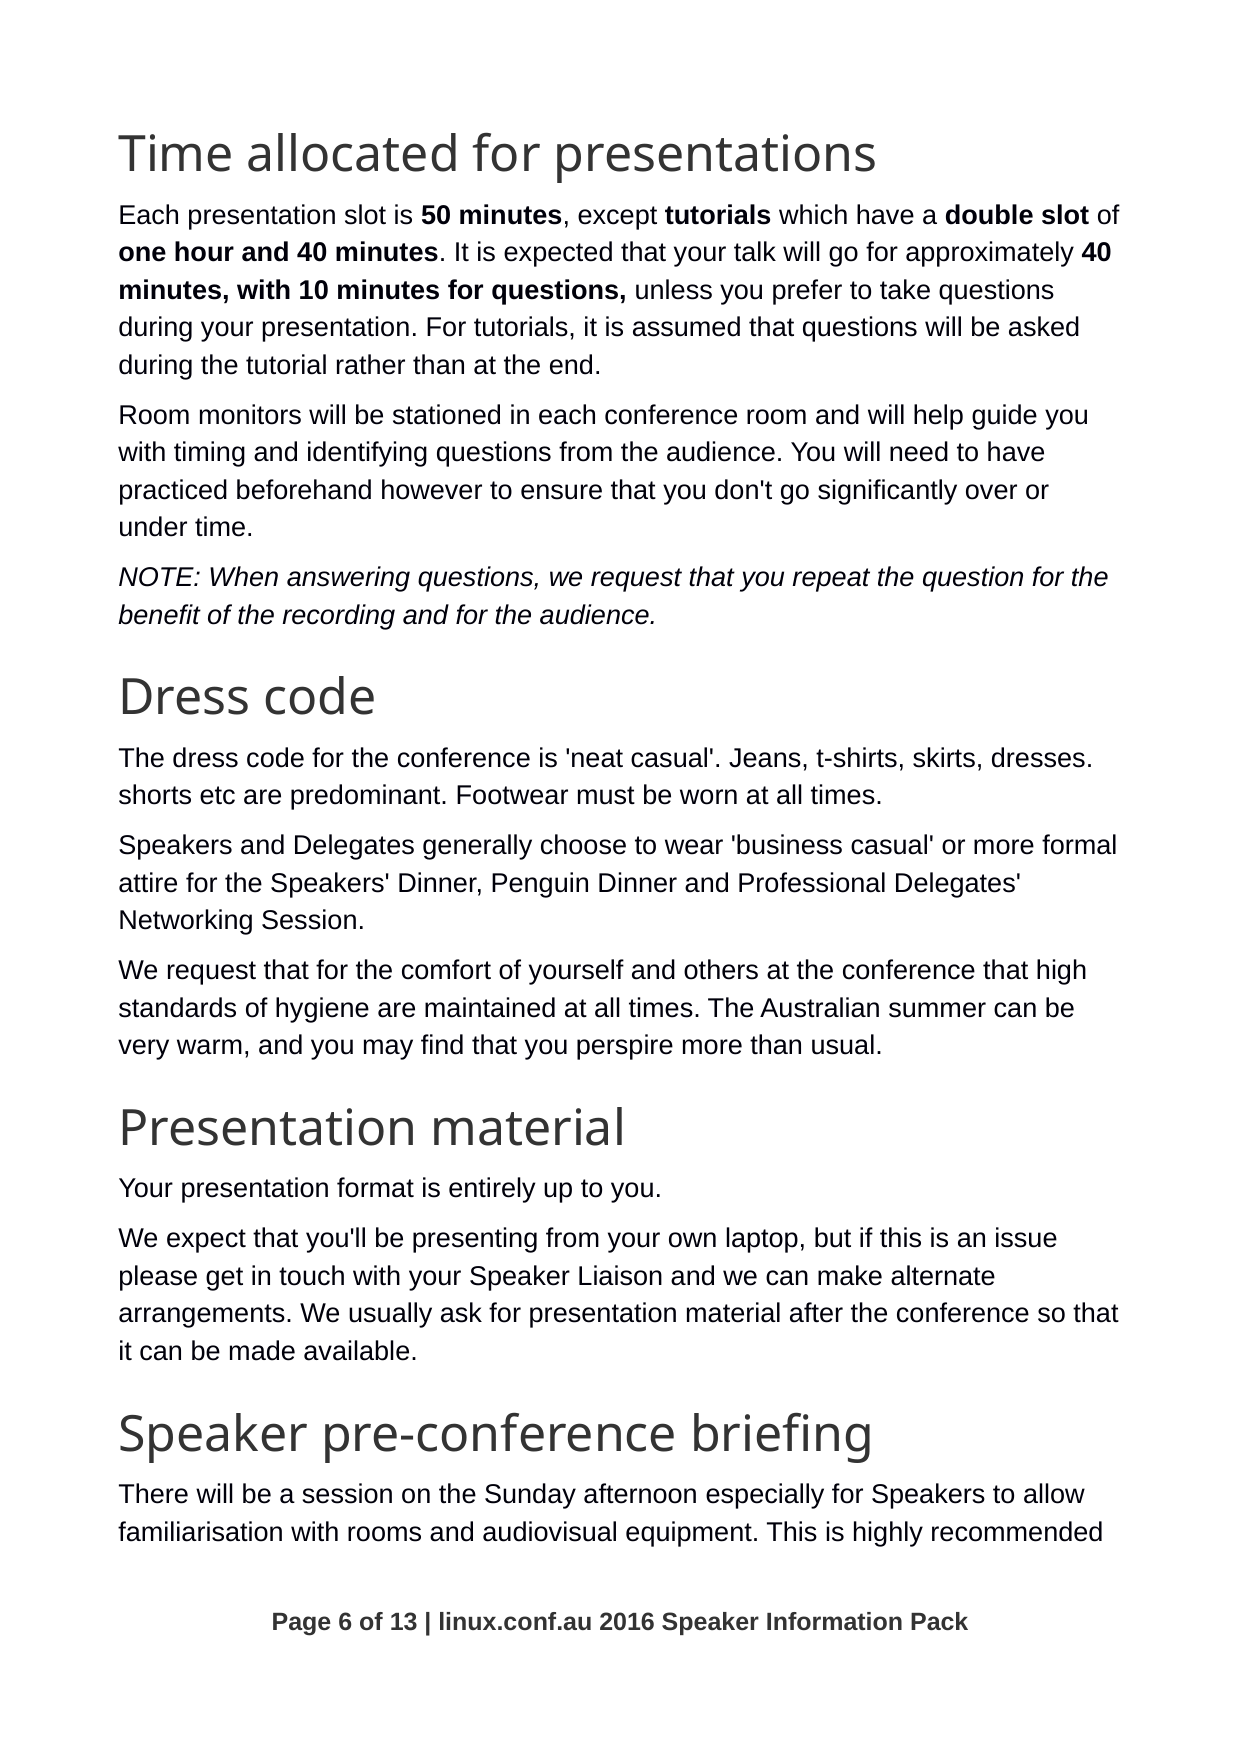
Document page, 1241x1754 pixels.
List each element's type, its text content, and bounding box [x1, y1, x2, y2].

text Your presentation format is entirely up to you. [118, 1172, 1122, 1204]
subtitle Presentation material [118, 1092, 1122, 1160]
subtitle Dress code [118, 661, 1122, 729]
text There will be a session on the Sunday afternoon especially for Speakers to allow familiarisation with rooms and audiovisual equipment. This is highly recommended [118, 1478, 1122, 1547]
text Each presentation slot is 50 minutes, except tutorials which have a double slot of one hour and 40 minutes. It is expected that your talk will go for approximately 40 minutes, with 10 minutes for questions, unless you prefer to take questions during your presentation. For tutorials, it is assumed that questions will be asked during the tutorial rather than at the end. [118, 199, 1122, 380]
text We expect that you'll be presenting from your own laptop, but if this is an issue please get in touch with your Speaker Liaison and we can make alternate arrangements. We usually ask for presentation material after the conference so that it can be made available. [118, 1222, 1122, 1366]
subtitle Speaker pre-conference briefing [118, 1397, 1122, 1466]
text The dress code for the conference is 'neat casual'. Jeans, t-shirts, skirts, dresses. shorts etc are predominant. Footwear must be worn at all times. [118, 742, 1122, 811]
text Room monitors will be stationed in each conference room and will help guide you with timing and identifying questions from the audience. You will need to have practiced beforehand however to ensure that you don't go significantly over or under time. [118, 399, 1122, 542]
subtitle Time allocated for presentations [118, 118, 1122, 186]
text NOTE: When answering questions, we request that you repeat the question for the benefit of the recording and for the audience. [118, 561, 1122, 630]
text Speakers and Delegates generally choose to wear 'business casual' or more formal attire for the Speakers' Dinner, Penguin Dinner and Professional Delegates' Networking Session. [118, 829, 1122, 936]
text We request that for the comfort of yourself and others at the conference that high standards of hygiene are maintained at all times. The Australian summer can be very warm, and you may find that you perspire more than usual. [118, 954, 1122, 1061]
